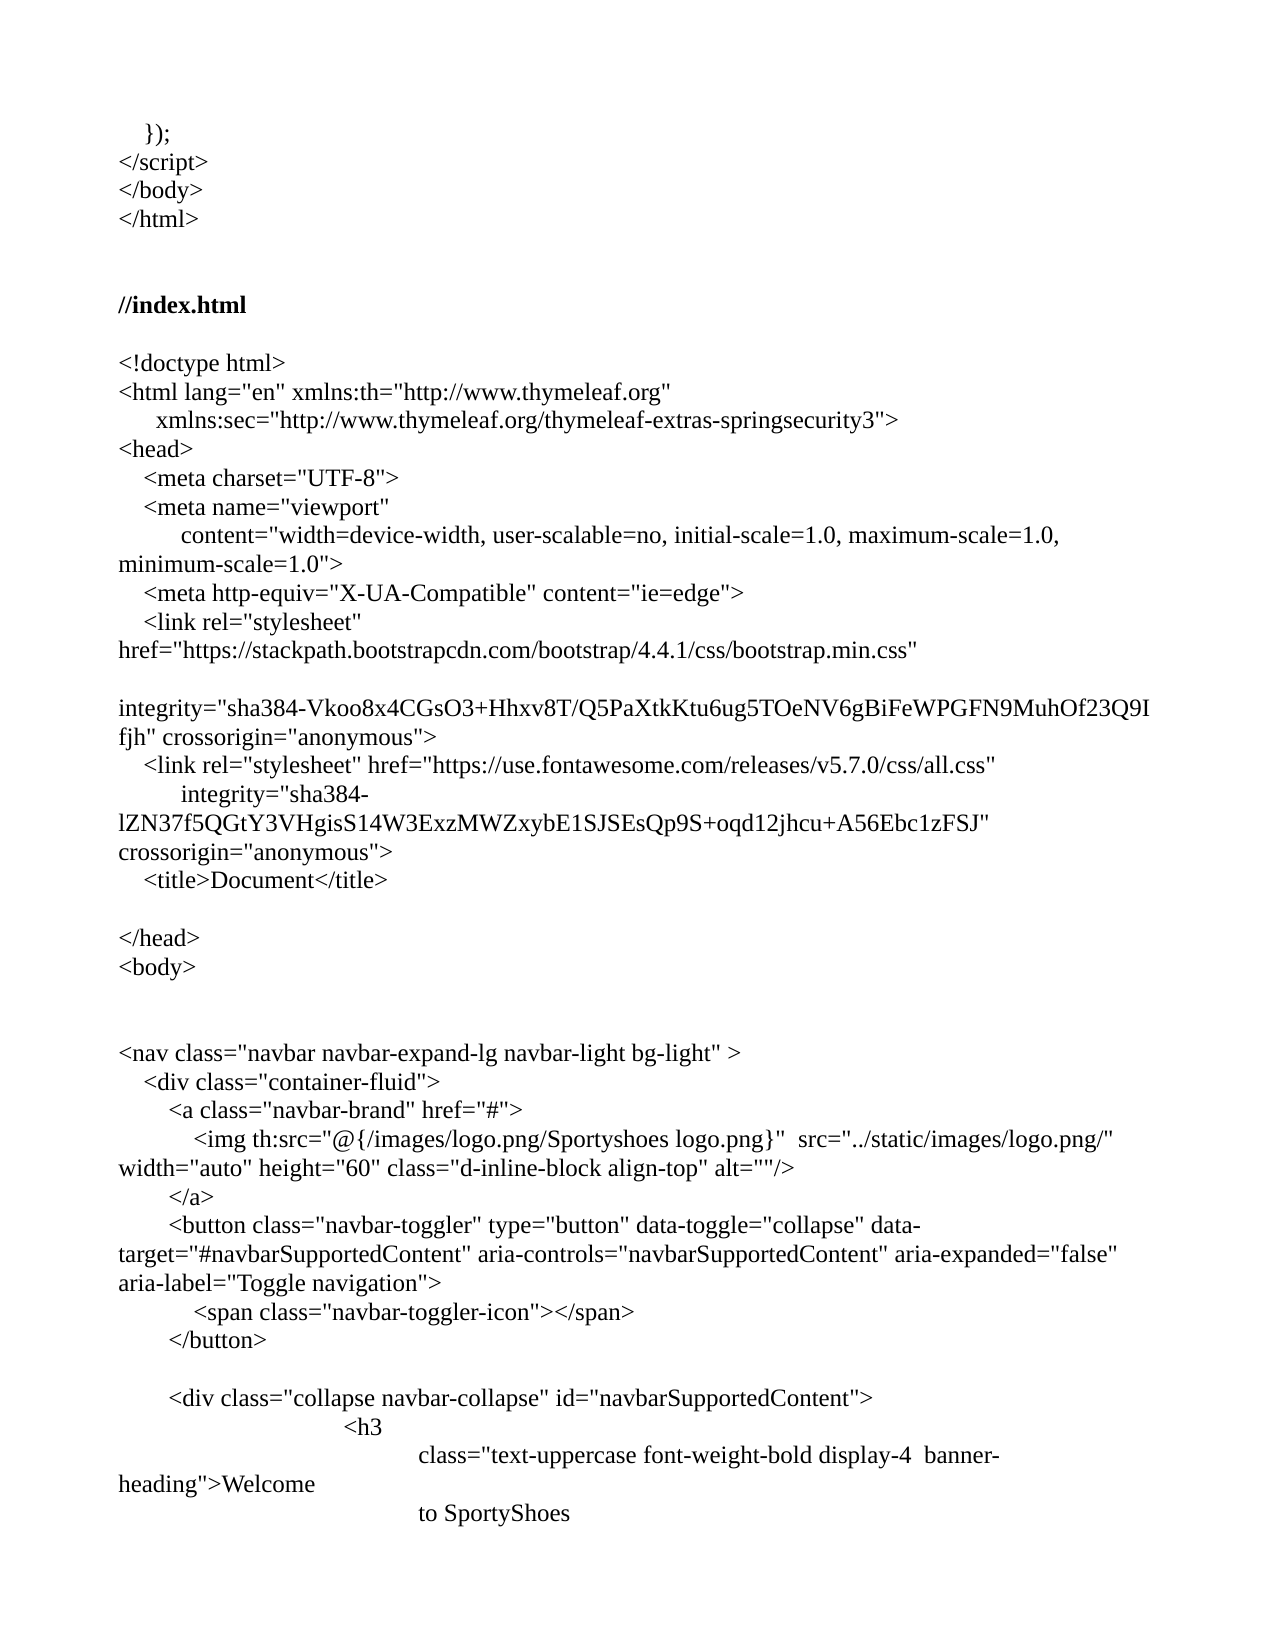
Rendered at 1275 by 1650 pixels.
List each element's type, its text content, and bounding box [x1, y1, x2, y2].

text <button class="navbar-toggler" type="button" data-toggle="collapse" data-target="#navbarSupportedContent" aria-controls="navbarSupportedContent" aria-expanded="false" aria-label="Toggle navigation"> [118, 1211, 1157, 1297]
text <h3 [118, 1412, 1157, 1441]
text integrity="sha384-lZN37f5QGtY3VHgisS14W3ExzMWZxybE1SJSEsQp9S+oqd12jhcu+A56Ebc1zFSJ" crossorigin="anonymous"> [118, 779, 1157, 866]
text <nav class="navbar navbar-expand-lg navbar-light bg-light" > [118, 1038, 1157, 1067]
text <link rel="stylesheet" href="https://use.fontawesome.com/releases/v5.7.0/css/all.css" [118, 751, 1157, 779]
text </script> [118, 147, 1157, 176]
text <a class="navbar-brand" href="#"> [118, 1096, 1157, 1124]
text <meta http-equiv="X-UA-Compatible" content="ie=edge"> [118, 578, 1157, 607]
text }); [118, 118, 1157, 147]
text <link rel="stylesheet" href="https://stackpath.bootstrapcdn.com/bootstrap/4.4.1/css/bootstrap.min.css" [118, 607, 1157, 664]
text to SportyShoes [118, 1498, 1157, 1527]
text <img th:src="@{/images/logo.png/Sportyshoes logo.png}" src="../static/images/logo.png/" width="auto" height="60" class="d-inline-block align-top" alt=""/> [118, 1124, 1157, 1182]
text class="text-uppercase font-weight-bold display-4 banner-heading">Welcome [118, 1441, 1157, 1498]
text <title>Document</title> [118, 866, 1157, 894]
text integrity="sha384-Vkoo8x4CGsO3+Hhxv8T/Q5PaXtkKtu6ug5TOeNV6gBiFeWPGFN9MuhOf23Q9Ifjh" crossorigin="anonymous"> [118, 664, 1157, 751]
text <div class="container-fluid"> [118, 1067, 1157, 1096]
text <html lang="en" xmlns:th="http://www.thymeleaf.org" [118, 377, 1157, 406]
text //index.html [118, 291, 1157, 319]
text <body> [118, 952, 1157, 981]
text </a> [118, 1182, 1157, 1211]
text </html> [118, 204, 1157, 233]
text xmlns:sec="http://www.thymeleaf.org/thymeleaf-extras-springsecurity3"> [118, 406, 1157, 434]
text <meta name="viewport" [118, 492, 1157, 521]
text <div class="collapse navbar-collapse" id="navbarSupportedContent"> [118, 1383, 1157, 1412]
text <!doctype html> [118, 348, 1157, 377]
text <span class="navbar-toggler-icon"></span> [118, 1297, 1157, 1326]
text </button> [118, 1326, 1157, 1354]
text <meta charset="UTF-8"> [118, 463, 1157, 492]
text <head> [118, 434, 1157, 463]
text content="width=device-width, user-scalable=no, initial-scale=1.0, maximum-scale=1.0, minimum-scale=1.0"> [118, 521, 1157, 578]
text </head> [118, 923, 1157, 952]
text </body> [118, 176, 1157, 204]
